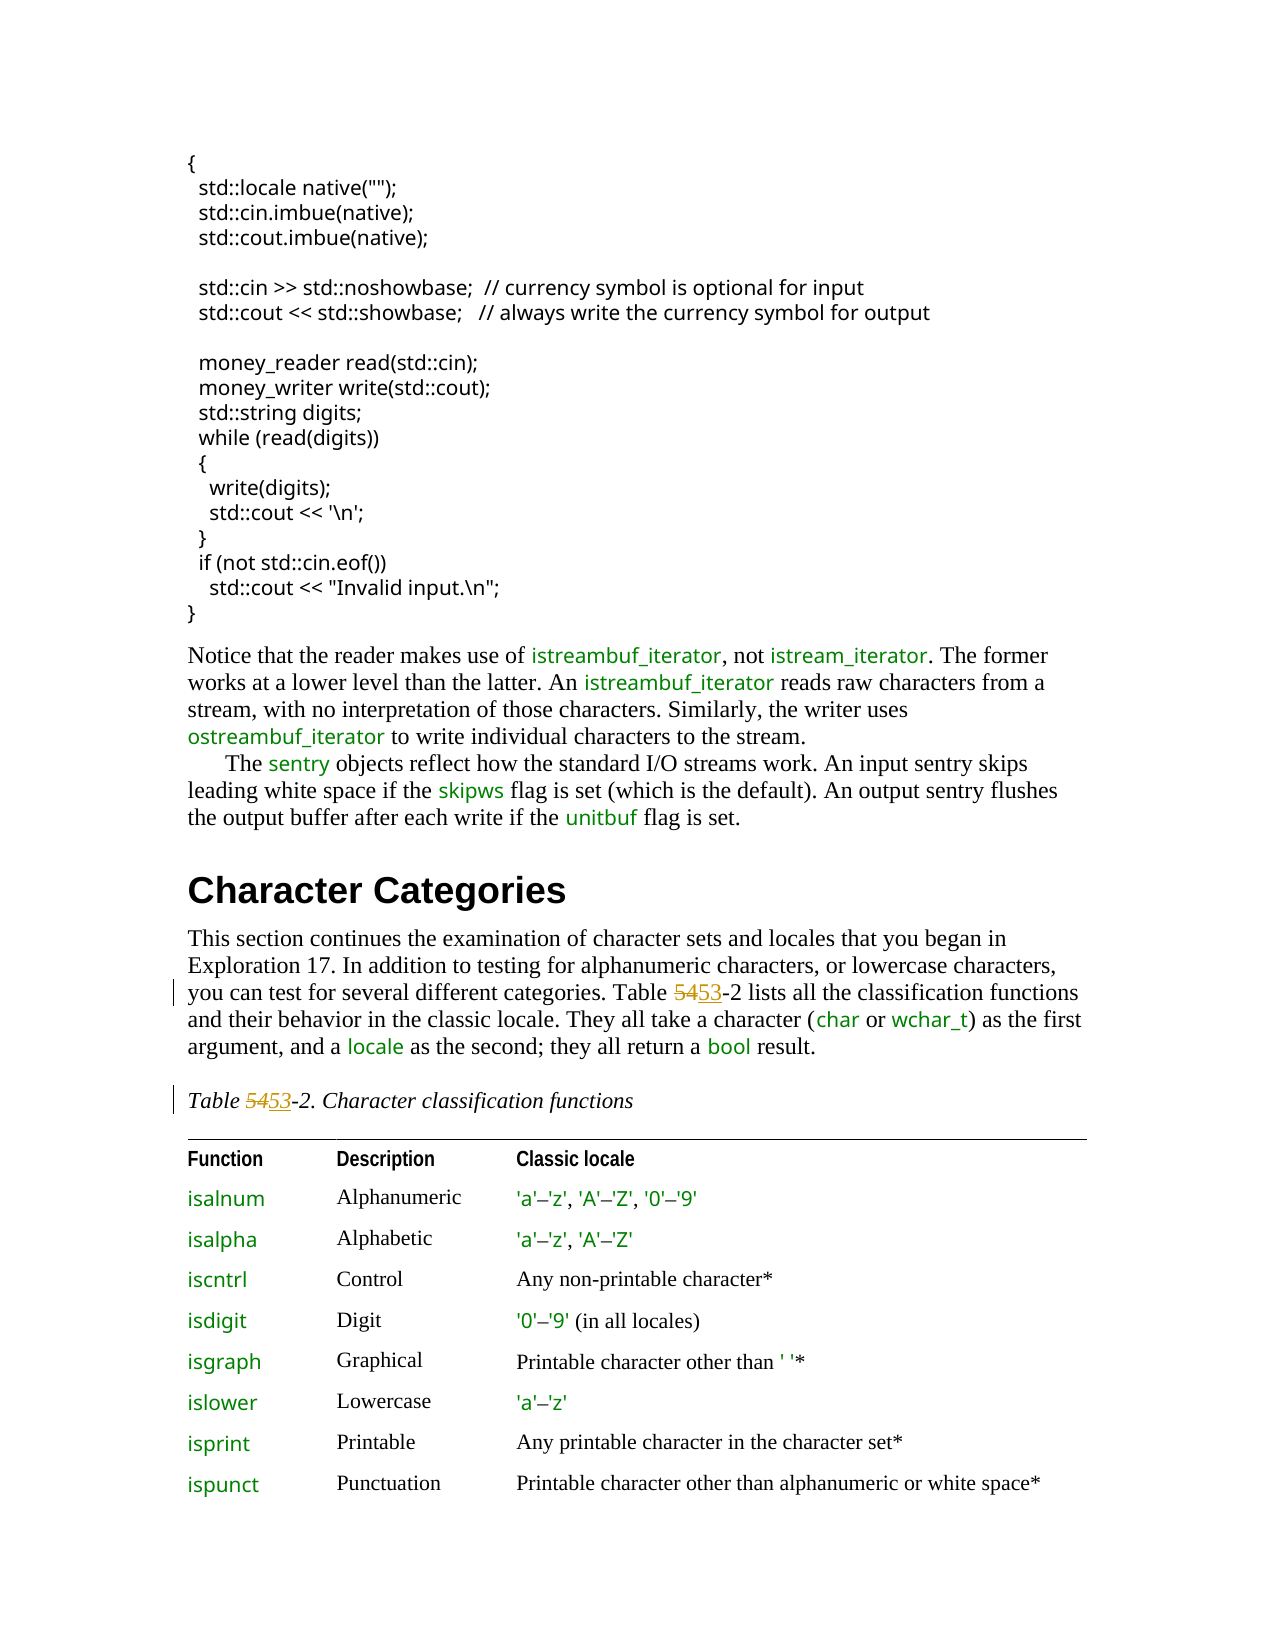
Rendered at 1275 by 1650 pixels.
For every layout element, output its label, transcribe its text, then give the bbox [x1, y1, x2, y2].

text std::cin.imbue(native); [187, 200, 1072, 225]
text while (read(digits)) [187, 425, 1072, 450]
text { [187, 150, 1072, 175]
table_cell Printable character other than alphanumeric or white space* [516, 1470, 1087, 1499]
table_cell isalpha [188, 1225, 336, 1266]
table_cell Any non-printable character* [516, 1266, 1087, 1307]
table_cell isgraph [188, 1348, 336, 1388]
text std::cout << std::showbase; // always write the currency symbol for output [187, 300, 1072, 325]
text } [187, 525, 1072, 550]
table_header [336, 1126, 516, 1139]
text money_writer write(std::cout); [187, 375, 1072, 400]
table_cell isalnum [188, 1184, 336, 1225]
table_cell iscntrl [188, 1266, 336, 1307]
table_cell 'a'–'z', 'A'–'Z', '0'–'9' [516, 1184, 1087, 1225]
table_cell isdigit [188, 1307, 336, 1347]
text std::cout << "Invalid input.\n"; [187, 575, 1072, 600]
text The sentry objects reflect how the standard I/O streams work. An input sentry skips leading white space if the skipws flag is set (which is the default). An output sentry flushes the output buffer after each write if the unitbuf flag is set. [187, 750, 1087, 831]
table_cell 'a'–'z', 'A'–'Z' [516, 1225, 1087, 1266]
table_cell Alphabetic [336, 1225, 516, 1266]
text if (not std::cin.eof()) [187, 550, 1072, 575]
table_cell Alphanumeric [336, 1184, 516, 1225]
table_cell 'a'–'z' [516, 1389, 1087, 1429]
table_header Description [336, 1140, 516, 1184]
table_cell Printable character other than ' '* [516, 1348, 1087, 1388]
text std::string digits; [187, 400, 1072, 425]
table_header Function [188, 1140, 336, 1184]
table_cell ispunct [188, 1470, 336, 1499]
table_cell islower [188, 1389, 336, 1429]
table_cell Lowercase [336, 1389, 516, 1429]
text std::locale native(""); [187, 175, 1072, 200]
text write(digits); [187, 475, 1072, 500]
table_header Classic locale [516, 1140, 1087, 1184]
text { [187, 450, 1072, 475]
text std::cout << '\n'; [187, 500, 1072, 525]
text This section continues the examination of character sets and locales that you began in Exploration 17. In addition to testing for alphanumeric characters, or lowercase characters, you can test for several different categories. Table 53-2 lists all the classification functions and their behavior in the classic locale. They all take a character (char or wchar_t) as the first argument, and a locale as the second; they all return a bool result. [187, 924, 1087, 1060]
text Notice that the reader makes use of istreambuf_iterator, not istream_iterator. The former works at a lower level than the latter. An istreambuf_iterator reads raw characters from a stream, with no interpretation of those characters. Similarly, the writer uses ostreambuf_iterator to write individual characters to the stream. [187, 642, 1087, 750]
text std::cin >> std::noshowbase; // currency symbol is optional for input [187, 275, 1072, 300]
table_cell Punctuation [336, 1470, 516, 1499]
table_header [188, 1126, 336, 1139]
table_cell Any printable character in the character set* [516, 1429, 1087, 1470]
subtitle Character Categories [187, 869, 1087, 912]
table_cell Graphical [336, 1348, 516, 1388]
table_cell isprint [188, 1429, 336, 1470]
text money_reader read(std::cin); [187, 350, 1072, 375]
table_cell '0'–'9' (in all locales) [516, 1307, 1087, 1347]
text } [187, 600, 1072, 625]
text std::cout.imbue(native); [187, 225, 1072, 250]
table_cell Digit [336, 1307, 516, 1347]
table_cell Printable [336, 1429, 516, 1470]
text Table 53-2. Character classification functions [187, 1085, 1087, 1114]
table_header [516, 1126, 1087, 1139]
table_cell Control [336, 1266, 516, 1307]
